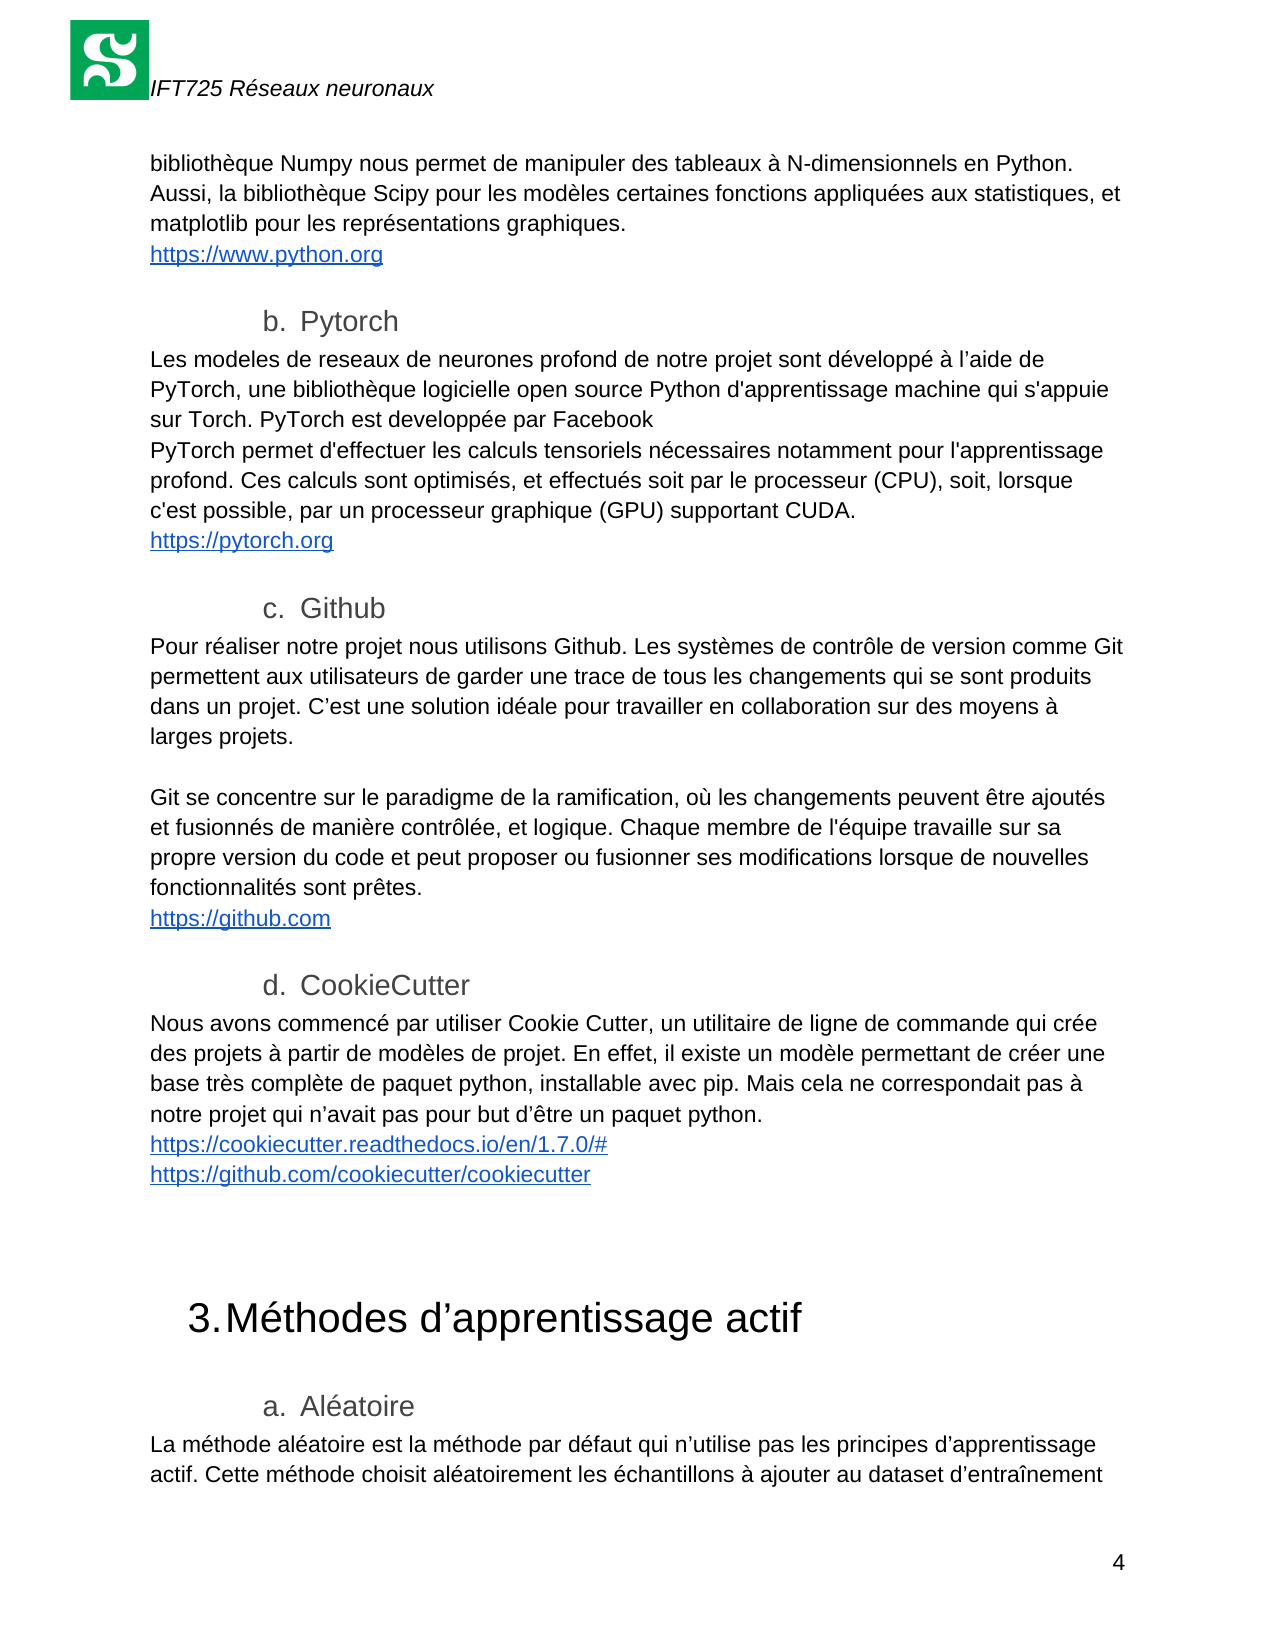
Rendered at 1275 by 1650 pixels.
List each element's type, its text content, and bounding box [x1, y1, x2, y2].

text https://github.com/cookiecutter/cookiecutter [150, 1161, 1125, 1248]
subtitle Aléatoire [262, 1389, 1125, 1423]
picture [70, 20, 150, 100]
text https://pytorch.org [150, 527, 1125, 554]
text La méthode aléatoire est la méthode par défaut qui n’utilise pas les principes d’apprentissage actif. Cette méthode choisit aléatoirement les échantillons à ajouter au dataset d’entraînement [150, 1431, 1125, 1488]
subtitle Github [262, 591, 1125, 624]
subtitle CookieCutter [262, 968, 1125, 1002]
text Pour réaliser notre projet nous utilisons Github. Les systèmes de contrôle de version comme Git permettent aux utilisateurs de garder une trace de tous les changements qui se sont produits dans un projet. C’est une solution idéale pour travailler en collaboration sur des moyens à larges projets. [150, 633, 1125, 750]
text https://github.com [150, 904, 1125, 931]
subtitle Méthodes d’apprentissage actif [187, 1293, 1125, 1389]
subtitle Pytorch [262, 304, 1125, 338]
text https://www.python.org [150, 241, 1125, 267]
text Nous avons commencé par utiliser Cookie Cutter, un utilitaire de ligne de commande qui crée des projets à partir de modèles de projet. En effet, il existe un modèle permettant de créer une base très complète de paquet python, installable avec pip. Mais cela ne correspondait pas à notre projet qui n’avait pas pour but d’être un paquet python. [150, 1010, 1125, 1127]
text Les modeles de reseaux de neurones profond de notre projet sont développé à l’aide de PyTorch, une bibliothèque logicielle open source Python d'apprentissage machine qui s'appuie sur Torch. PyTorch est developpée par Facebook [150, 346, 1125, 433]
text Git se concentre sur le paradigme de la ramification, où les changements peuvent être ajoutés et fusionnés de manière contrôlée, et logique. Chaque membre de l'équipe travaille sur sa propre version du code et peut proposer ou fusionner ses modifications lorsque de nouvelles fonctionnalités sont prêtes. [150, 784, 1125, 901]
text bibliothèque Numpy nous permet de manipuler des tableaux à N-dimensionnels en Python. Aussi, la bibliothèque Scipy pour les modèles certaines fonctions appliquées aux statistiques, et matplotlib pour les représentations graphiques. [150, 150, 1125, 237]
text PyTorch permet d'effectuer les calculs tensoriels nécessaires notamment pour l'apprentissage profond. Ces calculs sont optimisés, et effectués soit par le processeur (CPU), soit, lorsque c'est possible, par un processeur graphique (GPU) supportant CUDA. [150, 437, 1125, 523]
text https://cookiecutter.readthedocs.io/en/1.7.0/# [150, 1131, 1125, 1157]
